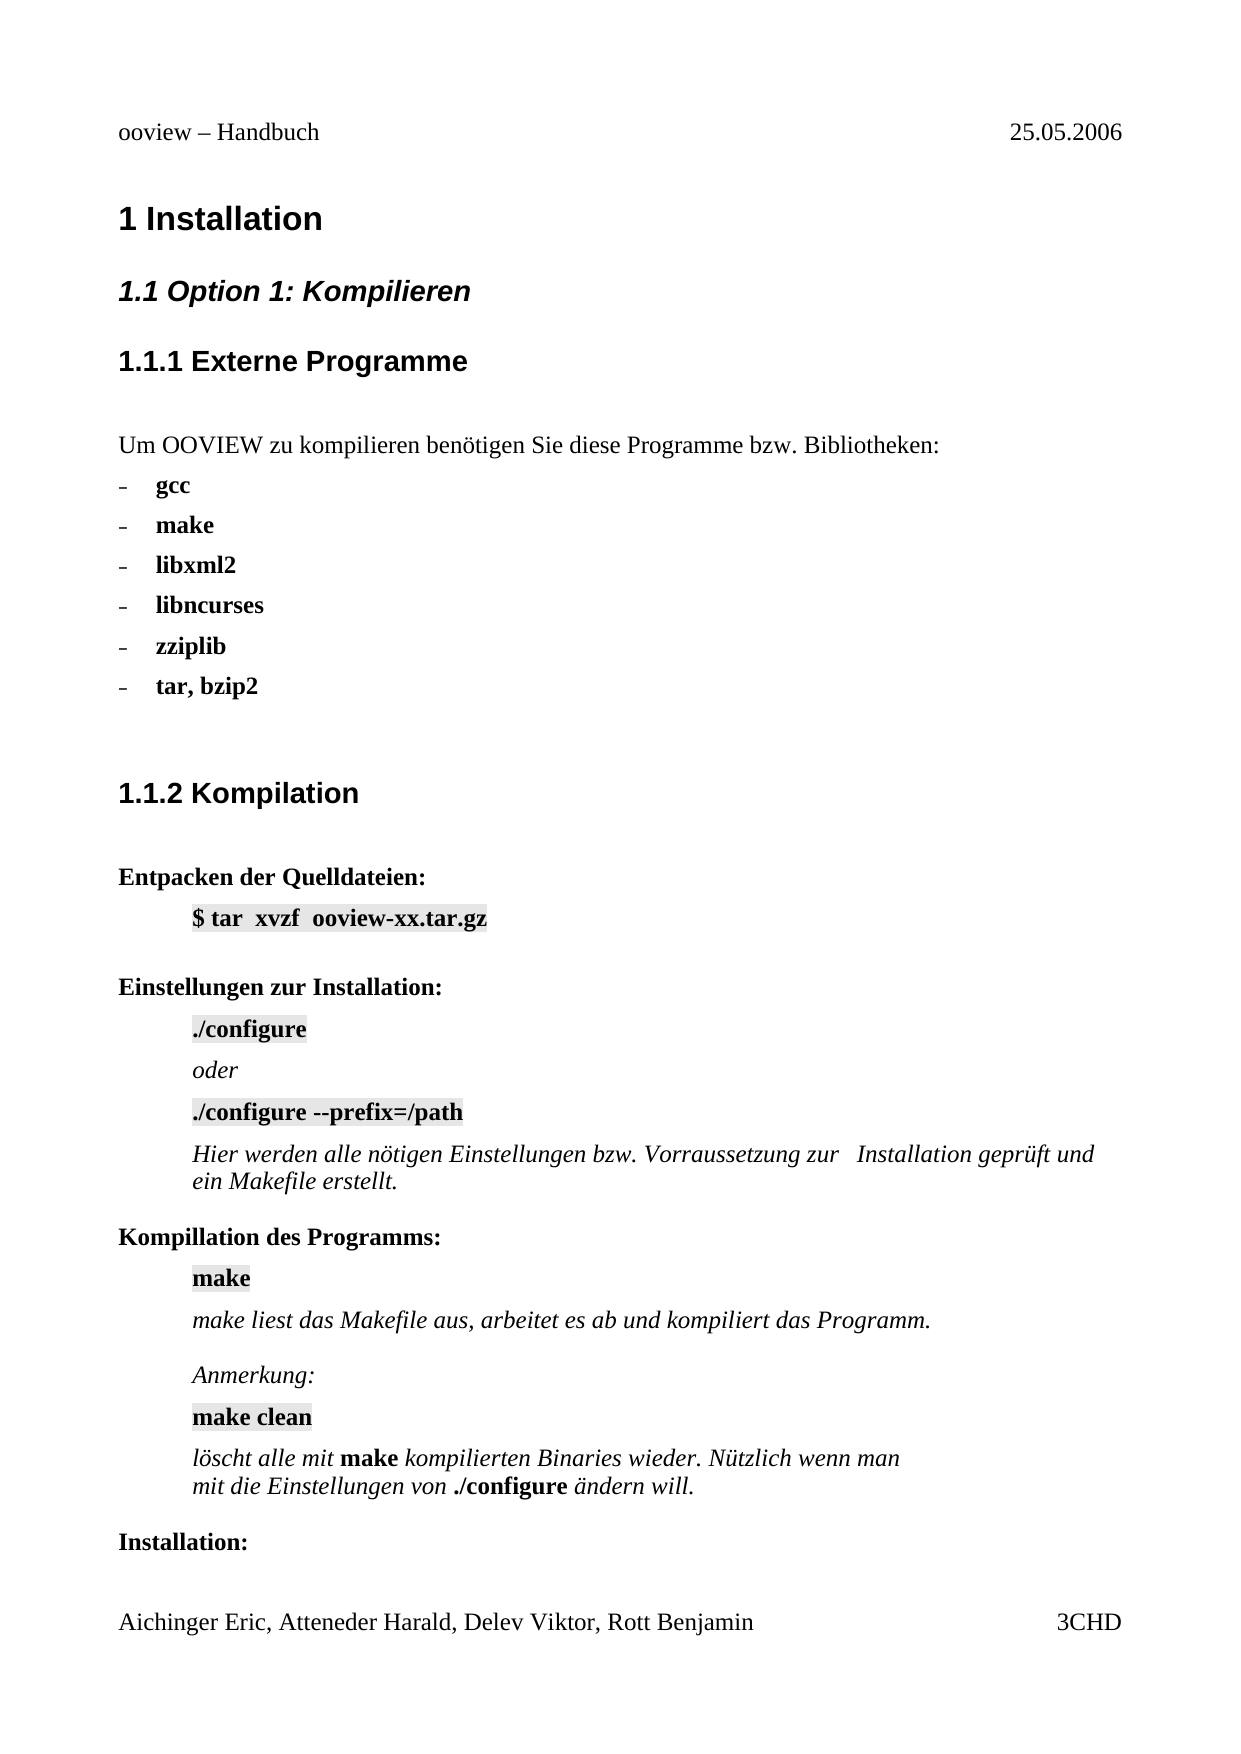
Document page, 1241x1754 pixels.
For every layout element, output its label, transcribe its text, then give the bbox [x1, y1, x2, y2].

text Einstellungen zur Installation: [118, 973, 1122, 1001]
list zziplib [118, 632, 1122, 659]
text mit die Einstellungen von ./configure ändern will. [118, 1472, 1122, 1500]
subtitle 1.1.1 Externe Programme [118, 345, 1122, 378]
subtitle 1.1 Option 1: Kompilieren [118, 275, 1122, 308]
text $ tar xvzf ooview-xx.tar.gz [118, 904, 1122, 932]
text Installation: [118, 1528, 1122, 1555]
list gcc [118, 471, 1122, 499]
list libncurses [118, 592, 1122, 619]
text Um OOVIEW zu kompilieren benötigen Sie diese Programme bzw. Bibliotheken: [118, 431, 1122, 458]
list make [118, 511, 1122, 539]
text make clean [118, 1403, 1122, 1431]
text ./configure --prefix=/path [118, 1098, 1122, 1126]
subtitle 1.1.2 Kompilation [118, 777, 1122, 810]
text oder [118, 1057, 1122, 1084]
list libxml2 [118, 551, 1122, 579]
subtitle 1 Installation [118, 200, 1122, 238]
text make [118, 1264, 1122, 1292]
text löscht alle mit make kompilierten Binaries wieder. Nützlich wenn man [118, 1444, 1122, 1472]
text make liest das Makefile aus, arbeitet es ab und kompiliert das Programm. [118, 1306, 1122, 1334]
list tar, bzip2 [118, 672, 1122, 700]
text ./configure [118, 1015, 1122, 1043]
text Entpacken der Quelldateien: [118, 863, 1122, 890]
text Hier werden alle nötigen Einstellungen bzw. Vorraussetzung zur Installation geprüft und ein Makefile erstellt. [118, 1140, 1122, 1195]
text Anmerkung: [118, 1361, 1122, 1389]
text Kompillation des Programms: [118, 1223, 1122, 1251]
